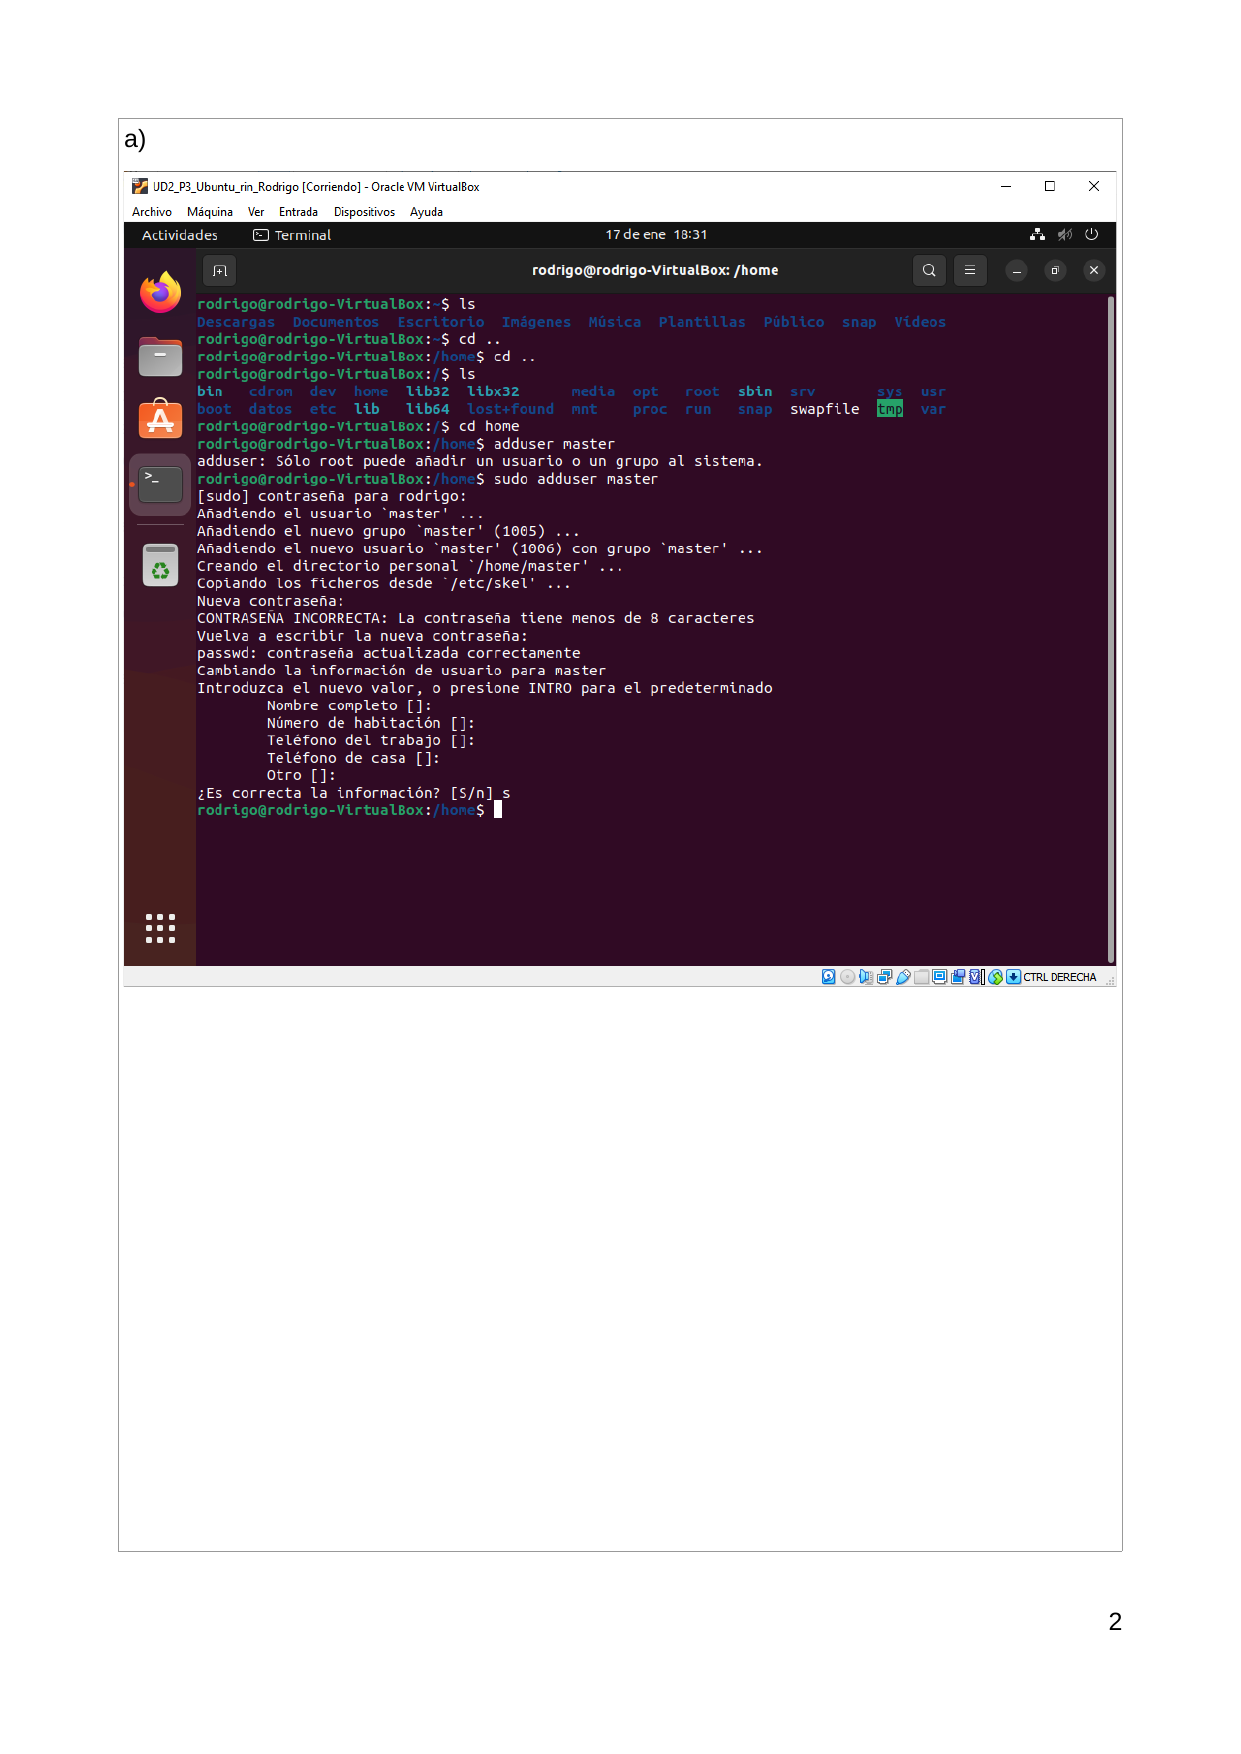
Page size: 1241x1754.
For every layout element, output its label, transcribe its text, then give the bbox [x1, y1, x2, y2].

picture [123, 171, 1117, 987]
table_cell a) [119, 119, 1122, 1551]
